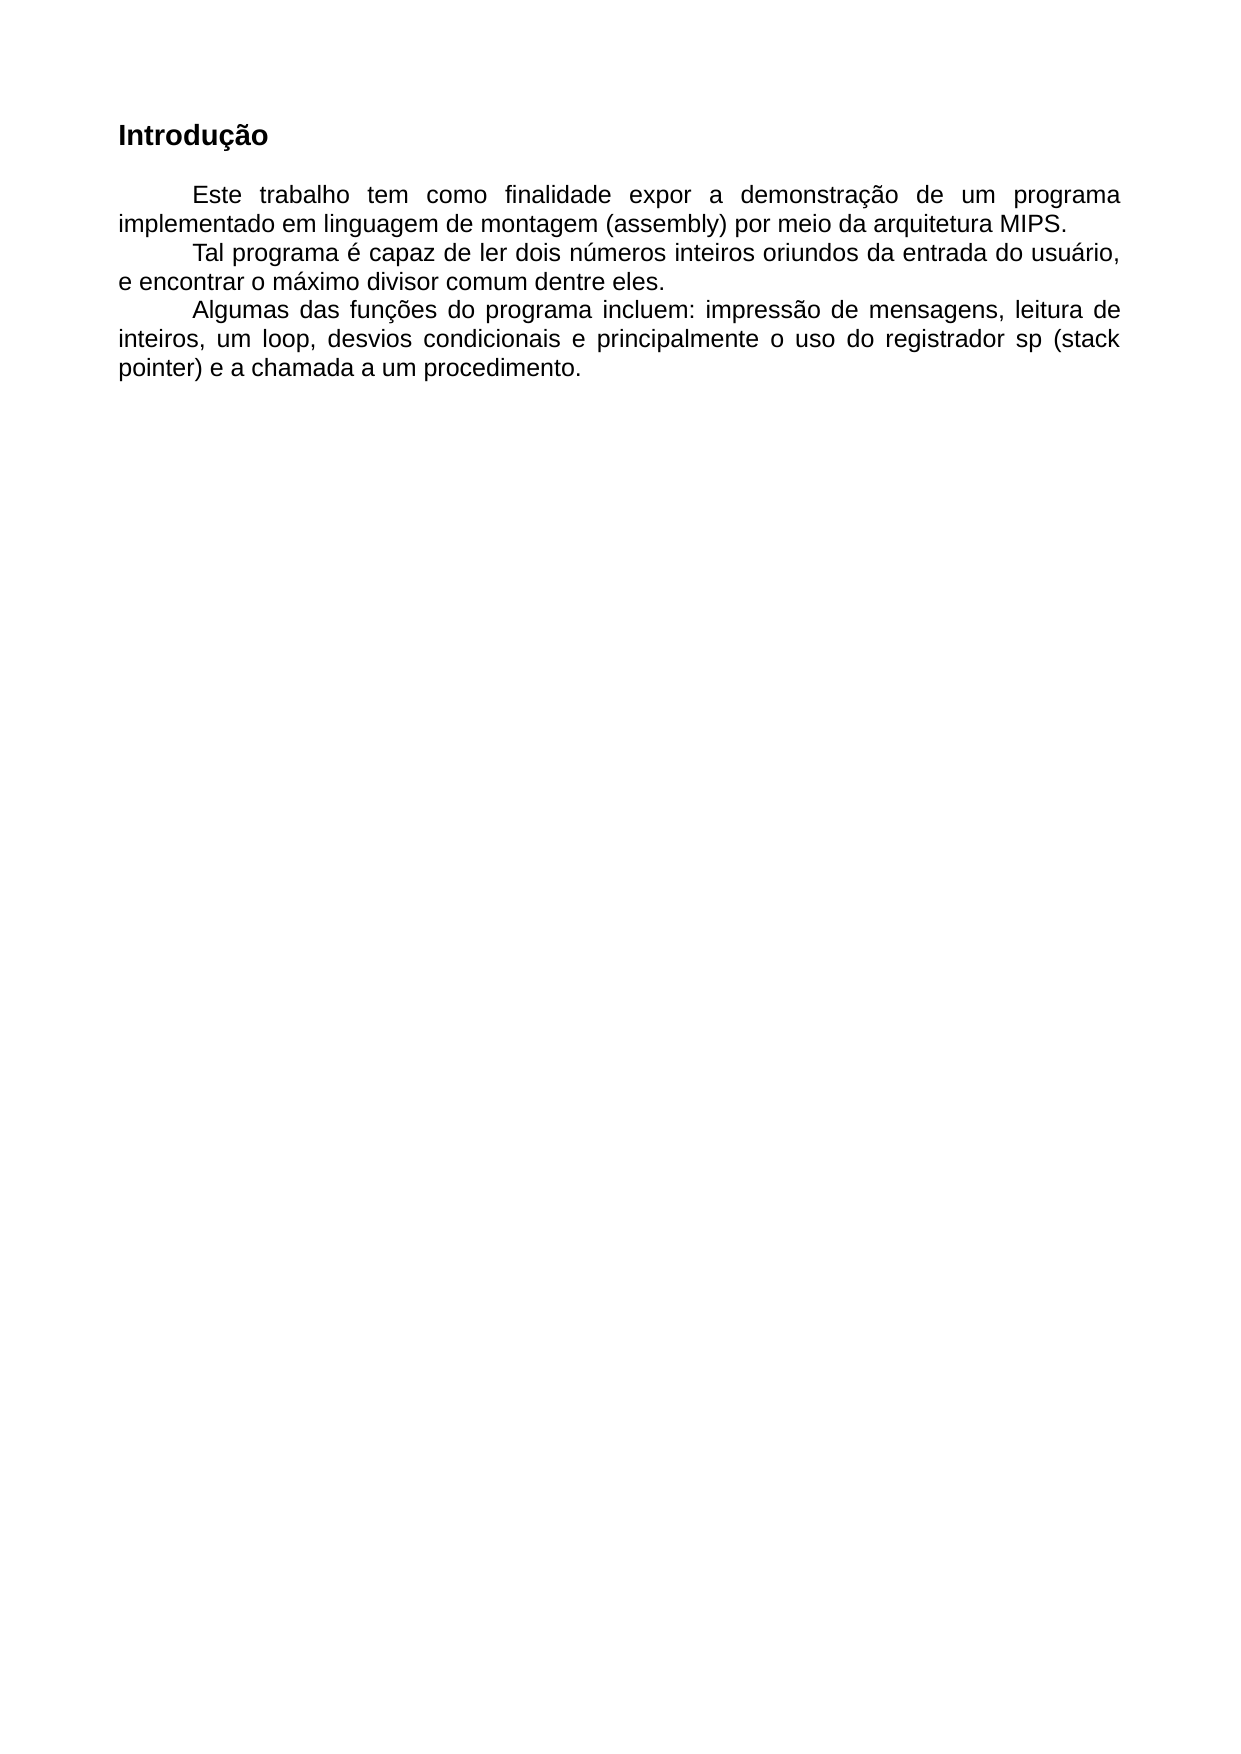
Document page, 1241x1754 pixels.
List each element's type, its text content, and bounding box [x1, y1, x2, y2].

text Este trabalho tem como finalidade expor a demonstração de um programa implementado em linguagem de montagem (assembly) por meio da arquitetura MIPS. [118, 180, 1122, 238]
text Introdução [118, 118, 1122, 152]
text Algumas das funções do programa incluem: impressão de mensagens, leitura de inteiros, um loop, desvios condicionais e principalmente o uso do registrador sp (stack pointer) e a chamada a um procedimento. [118, 295, 1122, 382]
text Tal programa é capaz de ler dois números inteiros oriundos da entrada do usuário, e encontrar o máximo divisor comum dentre eles. [118, 238, 1122, 295]
